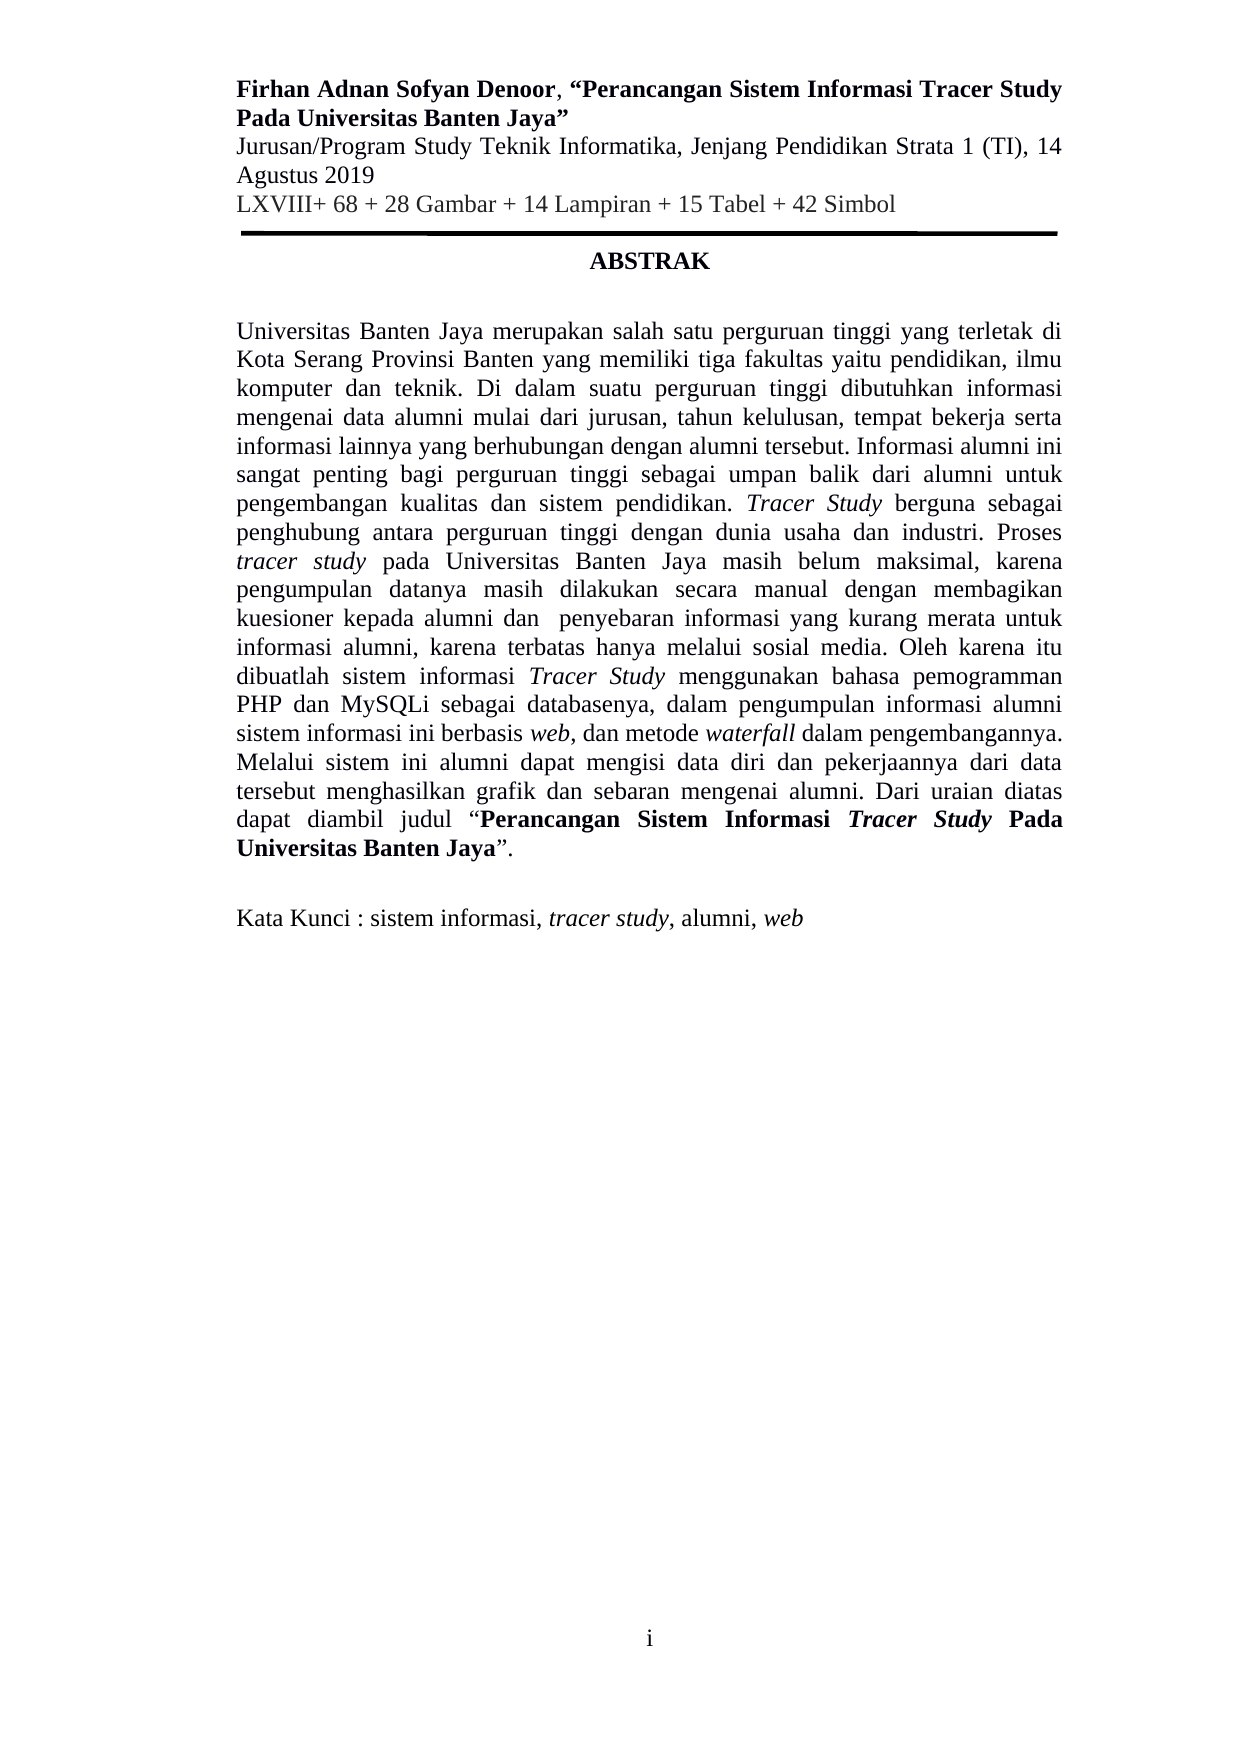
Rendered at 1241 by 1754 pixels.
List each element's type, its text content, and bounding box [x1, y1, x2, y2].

text ABSTRAK [236, 246, 1063, 275]
text Universitas Banten Jaya merupakan salah satu perguruan tinggi yang terletak di Kota Serang Provinsi Banten yang memiliki tiga fakultas yaitu pendidikan, ilmu komputer dan teknik. Di dalam suatu perguruan tinggi dibutuhkan informasi mengenai data alumni mulai dari jurusan, tahun kelulusan, tempat bekerja serta informasi lainnya yang berhubungan dengan alumni tersebut. Informasi alumni ini sangat penting bagi perguruan tinggi sebagai umpan balik dari alumni untuk pengembangan kualitas dan sistem pendidikan. Tracer Study berguna sebagai penghubung antara perguruan tinggi dengan dunia usaha dan industri. Proses tracer study pada Universitas Banten Jaya masih belum maksimal, karena pengumpulan datanya masih dilakukan secara manual dengan membagikan kuesioner kepada alumni dan penyebaran informasi yang kurang merata untuk informasi alumni, karena terbatas hanya melalui sosial media. Oleh karena itu dibuatlah sistem informasi Tracer Study menggunakan bahasa pemogramman PHP dan MySQLi sebagai databasenya, dalam pengumpulan informasi alumni sistem informasi ini berbasis web, dan metode waterfall dalam pengembangannya. Melalui sistem ini alumni dapat mengisi data diri dan pekerjaannya dari data tersebut menghasilkan grafik dan sebaran mengenai alumni. Dari uraian diatas dapat diambil judul “Perancangan Sistem Informasi Tracer Study Pada Universitas Banten Jaya”. [236, 316, 1063, 862]
text Kata Kunci : sistem informasi, tracer study, alumni, web [236, 903, 1063, 931]
